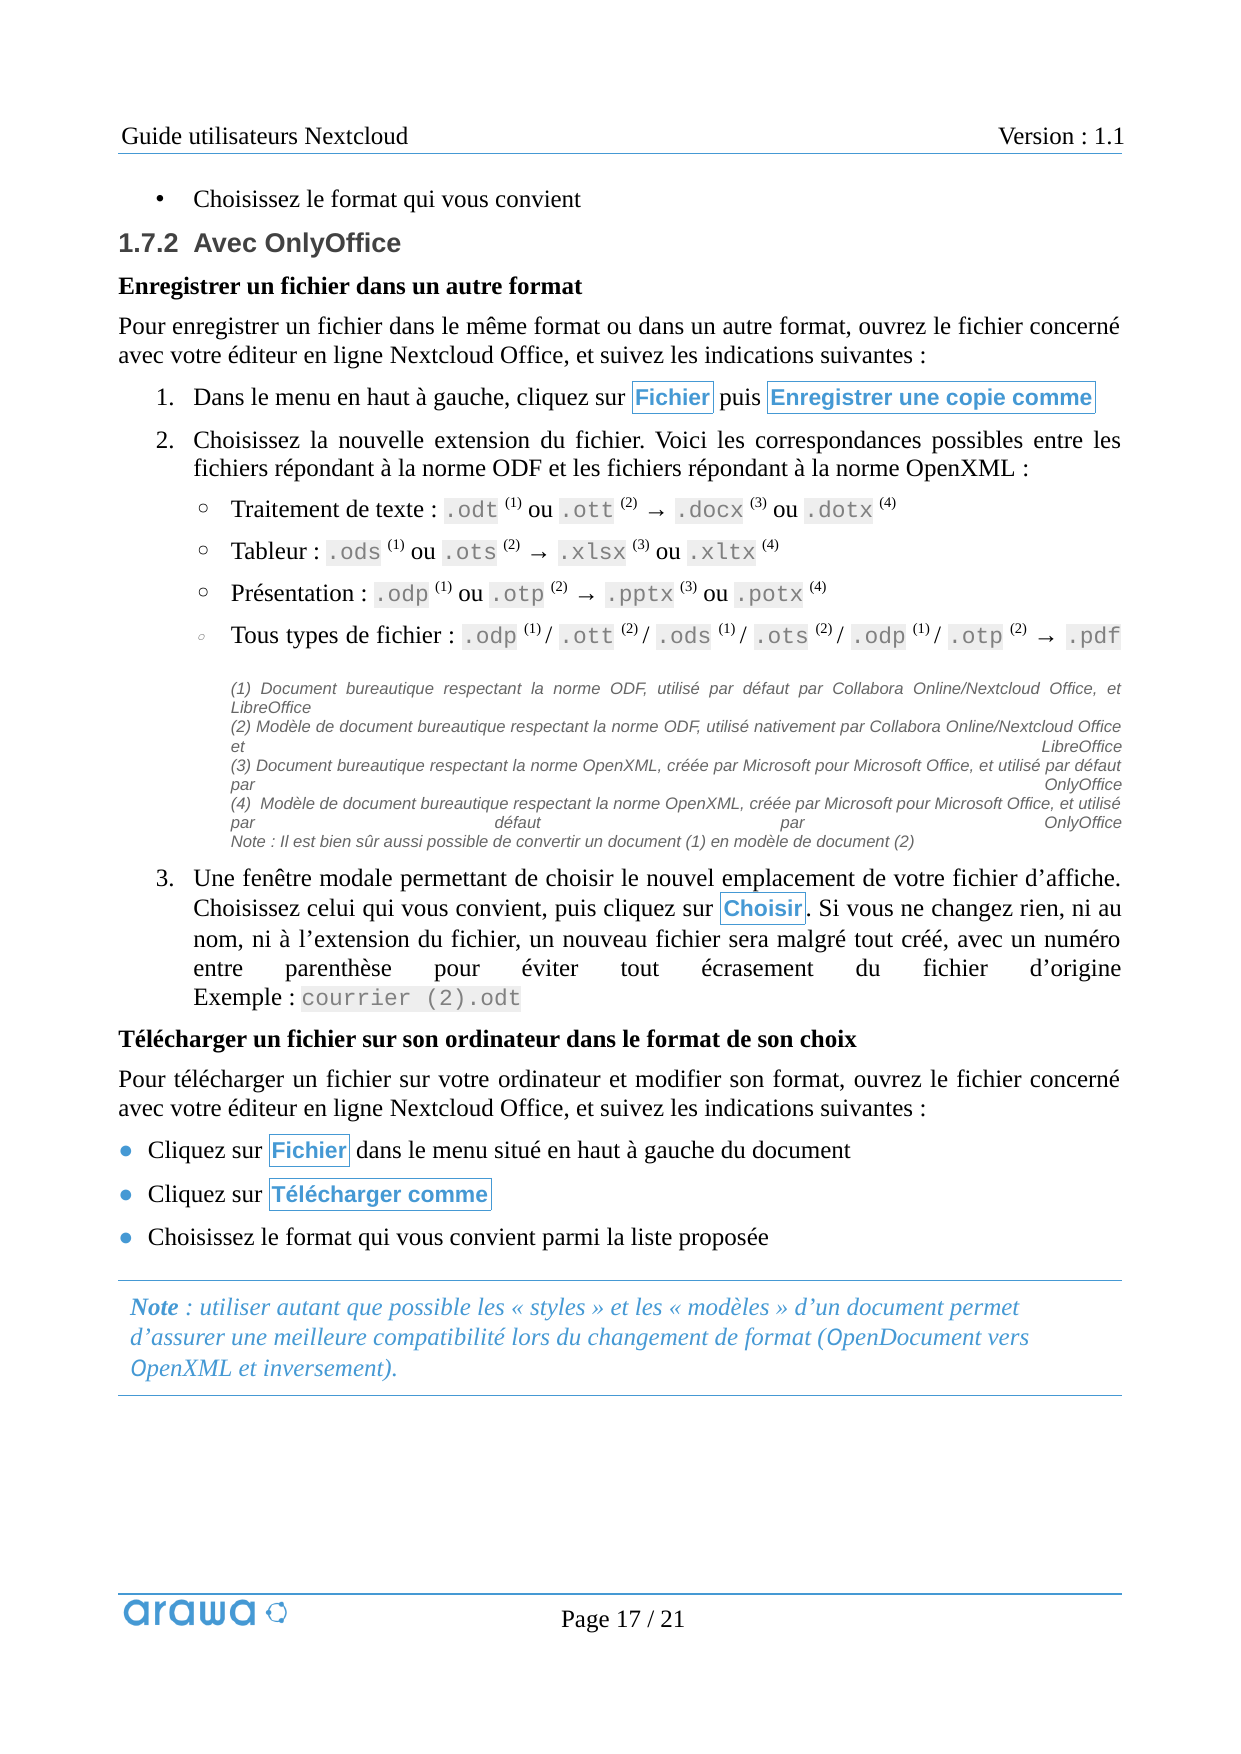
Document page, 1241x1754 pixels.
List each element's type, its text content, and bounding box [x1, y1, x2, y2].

picture [121, 1597, 290, 1628]
text Pour enregistrer un fichier dans le même format ou dans un autre format, ouvrez le fichier concerné avec votre éditeur en ligne Nextcloud Office, et suivez les indications suivantes : [118, 311, 1122, 369]
list Choisissez le format qui vous convient [156, 184, 1122, 212]
list Dans le menu en haut à gauche, cliquez sur [156, 381, 632, 413]
list Choisissez le format qui vous convient parmi la liste proposée [118, 1222, 1122, 1251]
list Traitement de texte : .odt (1) ou .ott (2) → .docx (3) ou .dotx (4) [193, 494, 1122, 524]
list Cliquez sur [118, 1134, 269, 1166]
text Enregistrer un fichier dans un autre format [118, 271, 1122, 299]
list Présentation : .odp (1) ou .otp (2) → .pptx (3) ou .potx (4) [193, 578, 1122, 608]
text Télécharger un fichier sur son ordinateur dans le format de son choix [118, 1024, 1122, 1053]
list Cliquez sur Télécharger comme [118, 1178, 269, 1210]
list Tableur : .ods (1) ou .ots (2) → .xlsx (3) ou .xltx (4) [193, 536, 1122, 566]
list Enregistrer une copie comme [768, 382, 1095, 413]
list Choisissez la nouvelle extension du fichier. Voici les correspondances possibles entre les fichiers répondant à la norme ODF et les fichiers répondant à la norme OpenXML : [156, 425, 1122, 482]
list Cliquez sur Télécharger comme [492, 1178, 1122, 1210]
list Cliquez sur Télécharger comme [270, 1179, 491, 1210]
list dans le menu situé en haut à gauche du document [350, 1134, 1122, 1166]
subtitle Avec OnlyOffice [118, 227, 1122, 258]
list Une fenêtre modale permettant de choisir le nouvel emplacement de votre fichier d’affiche. Choisissez celui qui vous convient, puis cliquez sur Choisir. Si vous ne changez rien, ni au nom, ni à l’extension du fichier, un nouveau fichier sera malgré tout créé, avec un numéro entre parenthèse pour éviter tout écrasement du fichier d’origine Exemple : courrier (2).odt [156, 863, 1122, 1012]
list puis [714, 381, 767, 413]
list Fichier [633, 382, 713, 413]
list Fichier [270, 1135, 349, 1166]
text Pour télécharger un fichier sur votre ordinateur et modifier son format, ouvrez le fichier concerné avec votre éditeur en ligne Nextcloud Office, et suivez les indications suivantes : [118, 1064, 1122, 1122]
list Tous types de fichier : .odp (1) / .ott (2) / .ods (1) / .ots (2) / .odp (1) / .otp (2) → .pdf (1) Document bureautique respectant la norme ODF, utilisé par défaut par Collabora Online/Nextcloud Office, et LibreOffice (2) Modèle de document bureautique respectant la norme ODF, utilisé nativement par Collabora Online/Nextcloud Office et LibreOffice (3) Document bureautique respectant la norme OpenXML, créée par Microsoft pour Microsoft Office, et utilisé par défaut par OnlyOffice (4) Modèle de document bureautique respectant la norme OpenXML, créée par Microsoft pour Microsoft Office, et utilisé par défaut par OnlyOffice Note : Il est bien sûr aussi possible de convertir un document (1) en modèle de document (2) [193, 620, 1122, 851]
text Note : utiliser autant que possible les « styles » et les « modèles » d’un document permet d’assurer une meilleure compatibilité lors du changement de format (OpenDocument vers OpenXML et inversement). [118, 1281, 1122, 1395]
